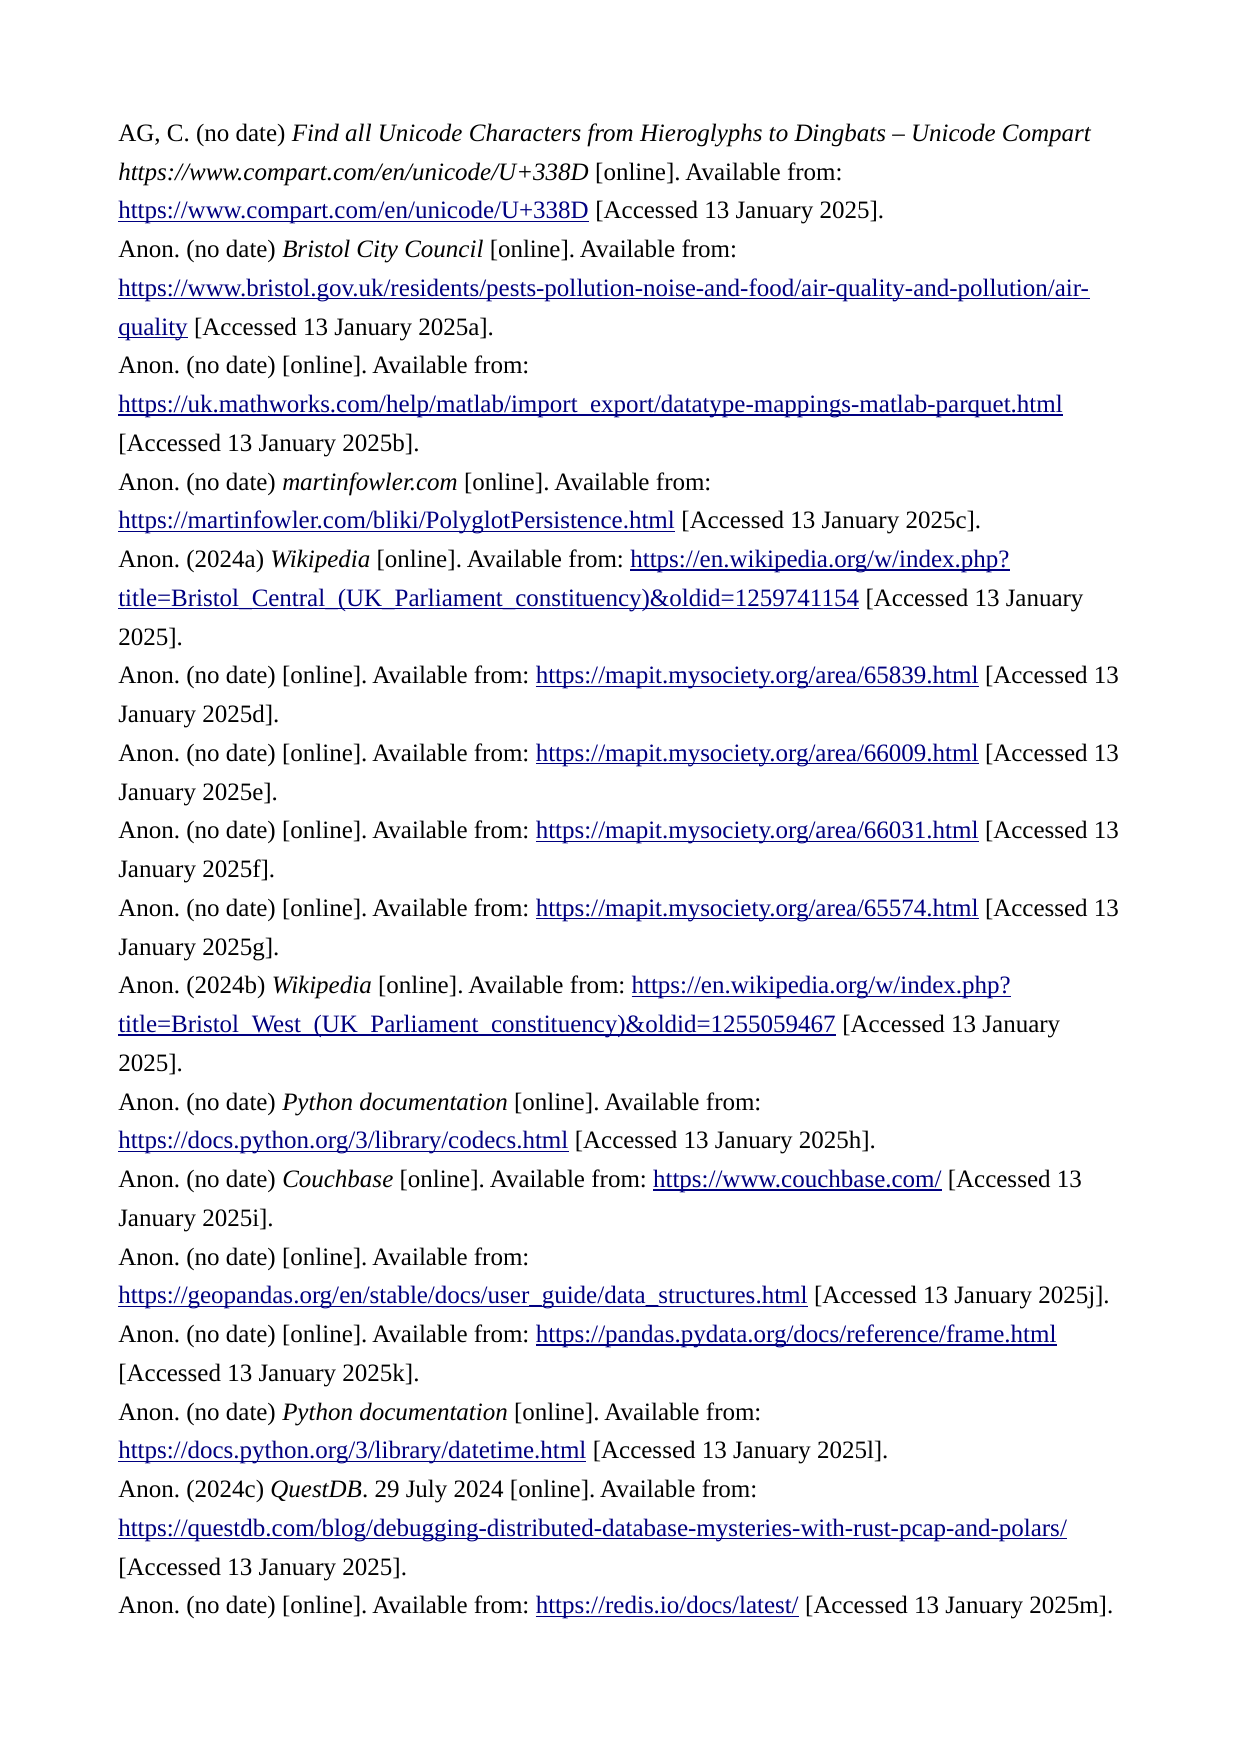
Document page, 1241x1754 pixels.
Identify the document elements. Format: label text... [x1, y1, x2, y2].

text Anon. (no date) Python documentation [online]. Available from: https://docs.python.org/3/library/codecs.html [Accessed 13 January 2025h]. [118, 1087, 1122, 1154]
text Anon. (no date) [online]. Available from: https://geopandas.org/en/stable/docs/user_guide/data_structures.html [Accessed 13 January 2025j]. [118, 1242, 1122, 1309]
text Anon. (no date) [online]. Available from: https://pandas.pydata.org/docs/reference/frame.html [Accessed 13 January 2025k]. [118, 1319, 1122, 1387]
text Anon. (2024a) Wikipedia [online]. Available from: https://en.wikipedia.org/w/index.php?title=Bristol_Central_(UK_Parliament_constituency)&oldid=1259741154 [Accessed 13 January 2025]. [118, 544, 1122, 651]
text AG, C. (no date) Find all Unicode Characters from Hieroglyphs to Dingbats – Unicode Compart https://www.compart.com/en/unicode/U+338D [online]. Available from: https://www.compart.com/en/unicode/U+338D [Accessed 13 January 2025]. [118, 118, 1122, 224]
text Anon. (2024b) Wikipedia [online]. Available from: https://en.wikipedia.org/w/index.php?title=Bristol_West_(UK_Parliament_constituency)&oldid=1255059467 [Accessed 13 January 2025]. [118, 971, 1122, 1077]
text Anon. (2024c) QuestDB. 29 July 2024 [online]. Available from: https://questdb.com/blog/debugging-distributed-database-mysteries-with-rust-pcap-and-polars/ [Accessed 13 January 2025]. [118, 1474, 1122, 1581]
text Anon. (no date) Bristol City Council [online]. Available from: https://www.bristol.gov.uk/residents/pests-pollution-noise-and-food/air-quality-and-pollution/air-quality [Accessed 13 January 2025a]. [118, 234, 1122, 341]
text Anon. (no date) [online]. Available from: https://uk.mathworks.com/help/matlab/import_export/datatype-mappings-matlab-parquet.html [Accessed 13 January 2025b]. [118, 351, 1122, 457]
text Anon. (no date) Python documentation [online]. Available from: https://docs.python.org/3/library/datetime.html [Accessed 13 January 2025l]. [118, 1397, 1122, 1464]
text Anon. (no date) [online]. Available from: https://mapit.mysociety.org/area/66031.html [Accessed 13 January 2025f]. [118, 816, 1122, 883]
text Anon. (no date) martinfowler.com [online]. Available from: https://martinfowler.com/bliki/PolyglotPersistence.html [Accessed 13 January 2025c]. [118, 467, 1122, 534]
text Anon. (no date) [online]. Available from: https://mapit.mysociety.org/area/65839.html [Accessed 13 January 2025d]. [118, 661, 1122, 728]
text Anon. (no date) [online]. Available from: https://mapit.mysociety.org/area/66009.html [Accessed 13 January 2025e]. [118, 738, 1122, 806]
text Anon. (no date) [online]. Available from: https://redis.io/docs/latest/ [Accessed 13 January 2025m]. [118, 1591, 1122, 1619]
text Anon. (no date) [online]. Available from: https://mapit.mysociety.org/area/65574.html [Accessed 13 January 2025g]. [118, 893, 1122, 961]
text Anon. (no date) Couchbase [online]. Available from: https://www.couchbase.com/ [Accessed 13 January 2025i]. [118, 1164, 1122, 1232]
